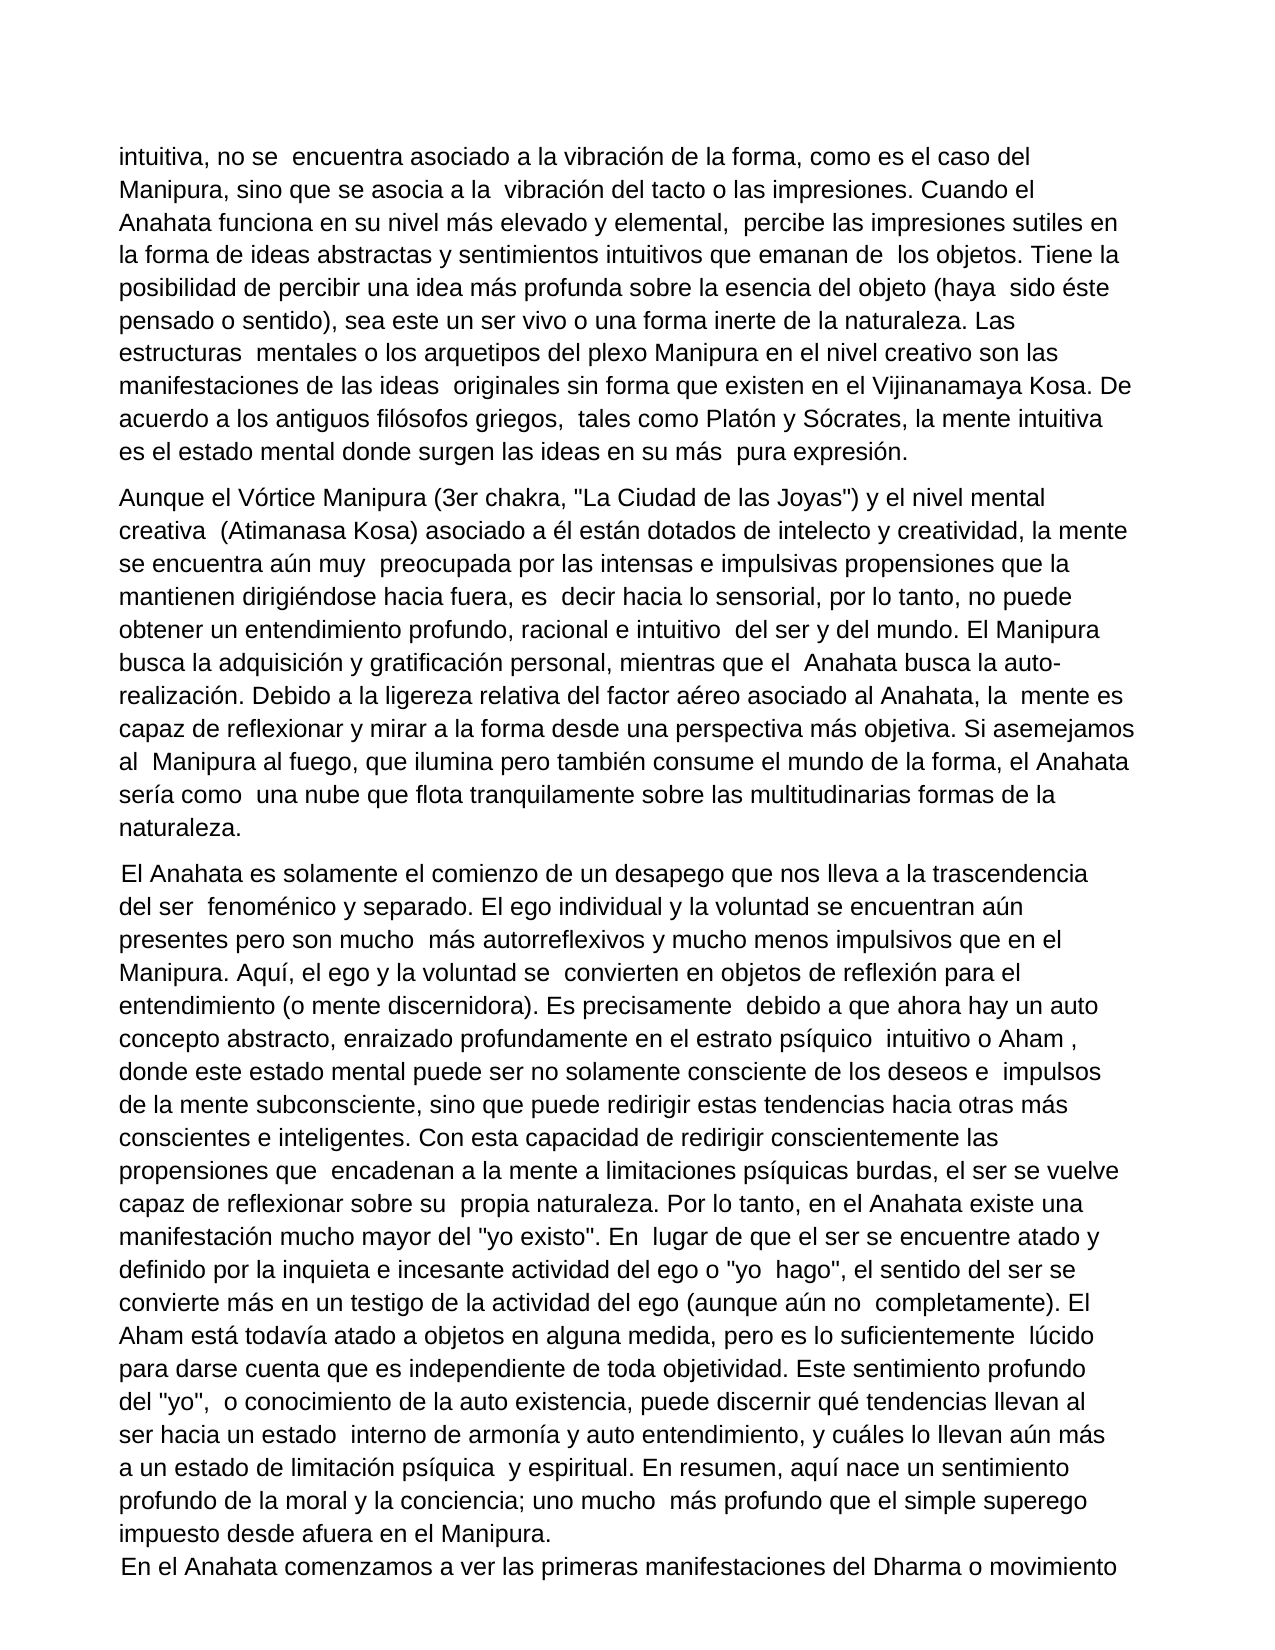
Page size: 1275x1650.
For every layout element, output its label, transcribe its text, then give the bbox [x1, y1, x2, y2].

text Aunque el Vórtice Manipura (3er chakra, "La Ciudad de las Joyas") y el nivel mental creativa (Atimanasa Kosa) asociado a él están dotados de intelecto y creatividad, la mente se encuentra aún muy preocupada por las intensas e impulsivas propensiones que la mantienen dirigiéndose hacia fuera, es decir hacia lo sensorial, por lo tanto, no puede obtener un entendimiento profundo, racional e intuitivo del ser y del mundo. El Manipura busca la adquisición y gratificación personal, mientras que el Anahata busca la auto-realización. Debido a la ligereza relativa del factor aéreo asociado al Anahata, la mente es capaz de reflexionar y mirar a la forma desde una perspectiva más objetiva. Si asemejamos al Manipura al fuego, que ilumina pero también consume el mundo de la forma, el Anahata sería como una nube que flota tranquilamente sobre las multitudinarias formas de la naturaleza. [118, 483, 1141, 842]
text El Anahata es solamente el comienzo de un desapego que nos lleva a la trascendencia del ser fenoménico y separado. El ego individual y la voluntad se encuentran aún presentes pero son mucho más autorreflexivos y mucho menos impulsivos que en el Manipura. Aquí, el ego y la voluntad se convierten en objetos de reflexión para el entendimiento (o mente discernidora). Es precisamente debido a que ahora hay un auto concepto abstracto, enraizado profundamente en el estrato psíquico intuitivo o Aham , donde este estado mental puede ser no solamente consciente de los deseos e impulsos de la mente subconsciente, sino que puede redirigir estas tendencias hacia otras más conscientes e inteligentes. Con esta capacidad de redirigir conscientemente las propensiones que encadenan a la mente a limitaciones psíquicas burdas, el ser se vuelve capaz de reflexionar sobre su propia naturaleza. Por lo tanto, en el Anahata existe una manifestación mucho mayor del "yo existo". En lugar de que el ser se encuentre atado y definido por la inquieta e incesante actividad del ego o "yo hago", el sentido del ser se convierte más en un testigo de la actividad del ego (aunque aún no completamente). El Aham está todavía atado a objetos en alguna medida, pero es lo suficientemente lúcido para darse cuenta que es independiente de toda objetividad. Este sentimiento profundo del "yo", o conocimiento de la auto existencia, puede discernir qué tendencias llevan al ser hacia un estado interno de armonía y auto entendimiento, y cuáles lo llevan aún más a un estado de limitación psíquica y espiritual. En resumen, aquí nace un sentimiento profundo de la moral y la conciencia; uno mucho más profundo que el simple superego impuesto desde afuera en el Manipura. [118, 859, 1127, 1548]
text En el Anahata comenzamos a ver las primeras manifestaciones del Dharma o movimiento [118, 1552, 1136, 1581]
text intuitiva, no se encuentra asociado a la vibración de la forma, como es el caso del Manipura, sino que se asocia a la vibración del tacto o las impresiones. Cuando el Anahata funciona en su nivel más elevado y elemental, percibe las impresiones sutiles en la forma de ideas abstractas y sentimientos intuitivos que emanan de los objetos. Tiene la posibilidad de percibir una idea más profunda sobre la esencia del objeto (haya sido éste pensado o sentido), sea este un ser vivo o una forma inerte de la naturaleza. Las estructuras mentales o los arquetipos del plexo Manipura en el nivel creativo son las manifestaciones de las ideas originales sin forma que existen en el Vijinanamaya Kosa. De acuerdo a los antiguos filósofos griegos, tales como Platón y Sócrates, la mente intuitiva es el estado mental donde surgen las ideas en su más pura expresión. [118, 142, 1135, 465]
